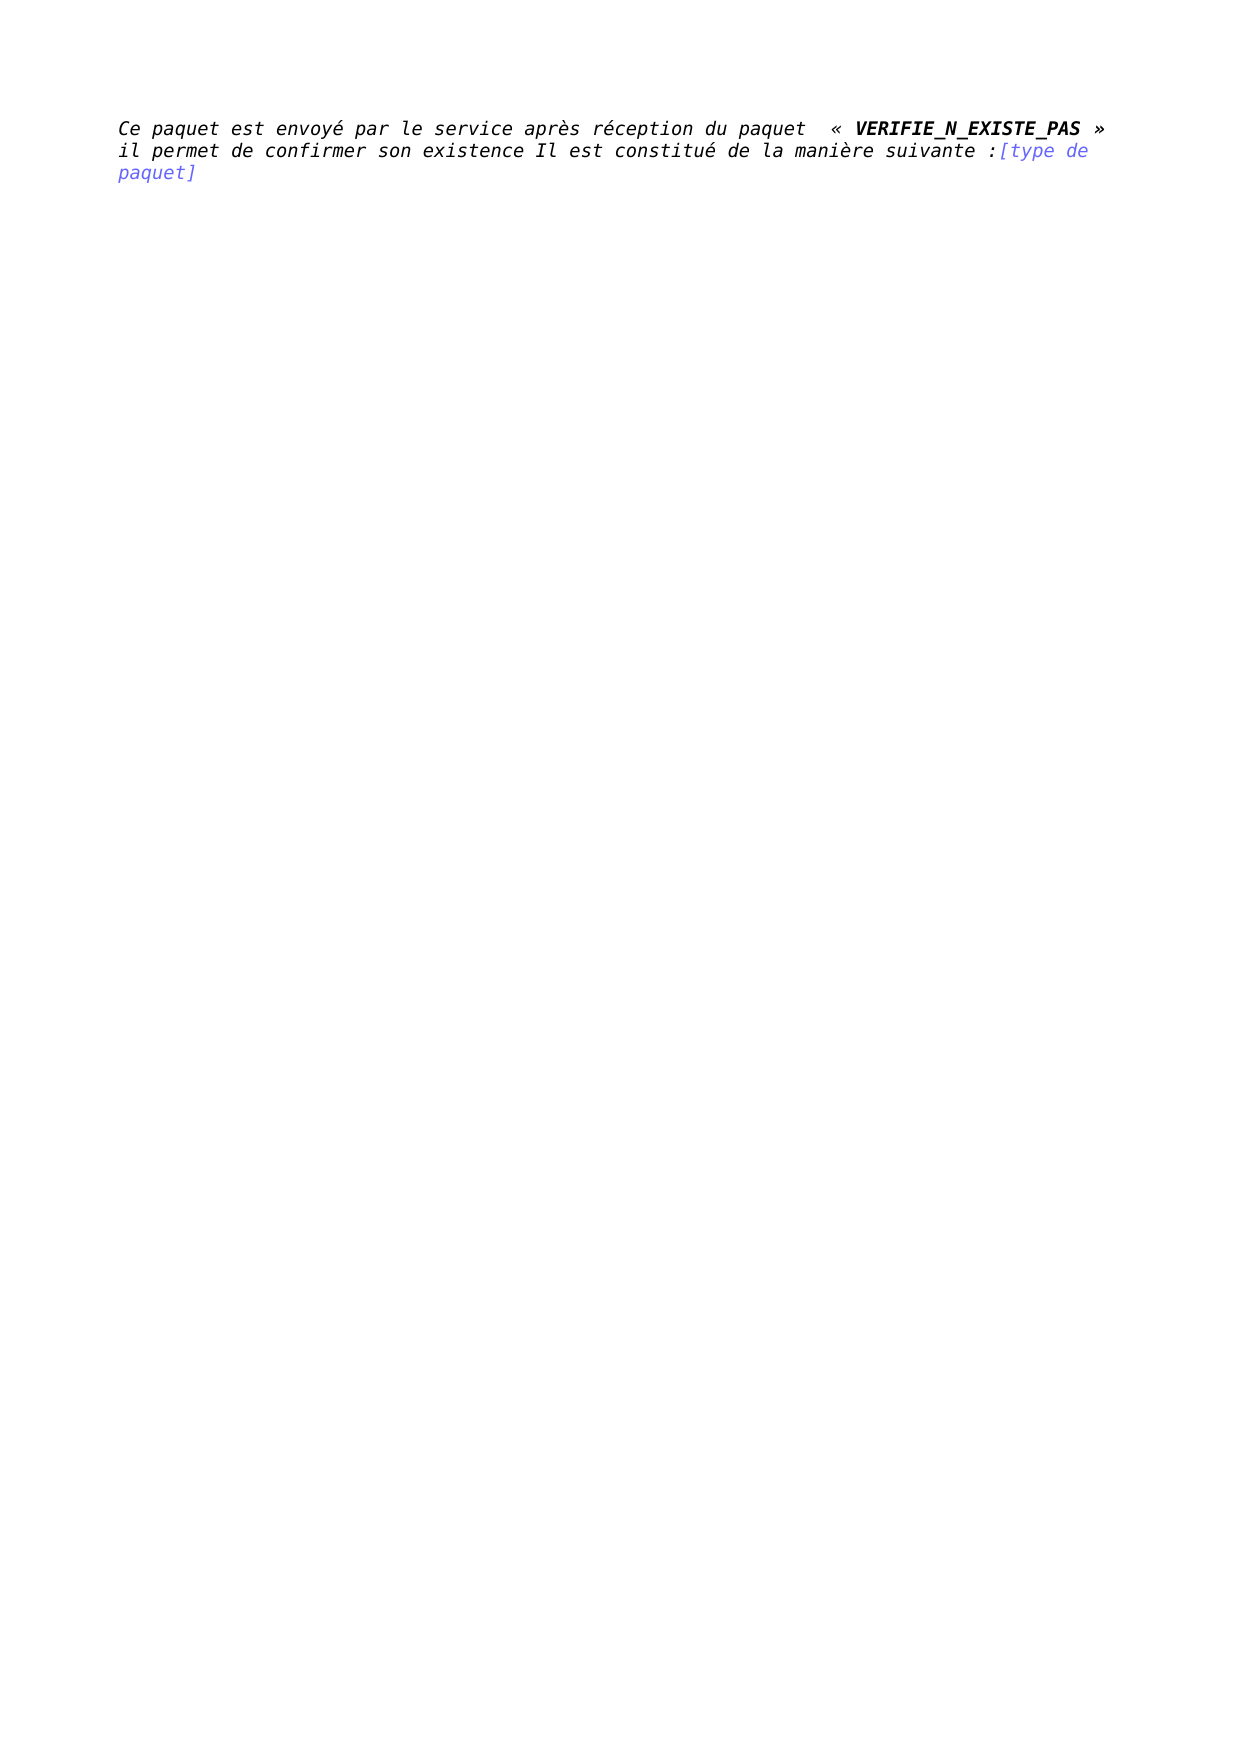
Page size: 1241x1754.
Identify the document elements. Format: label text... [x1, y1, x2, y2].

text Ce paquet est envoyé par le service après réception du paquet « VERIFIE_N_EXISTE_PAS » il permet de confirmer son existence Il est constitué de la manière suivante :[type de paquet] [118, 118, 1122, 184]
